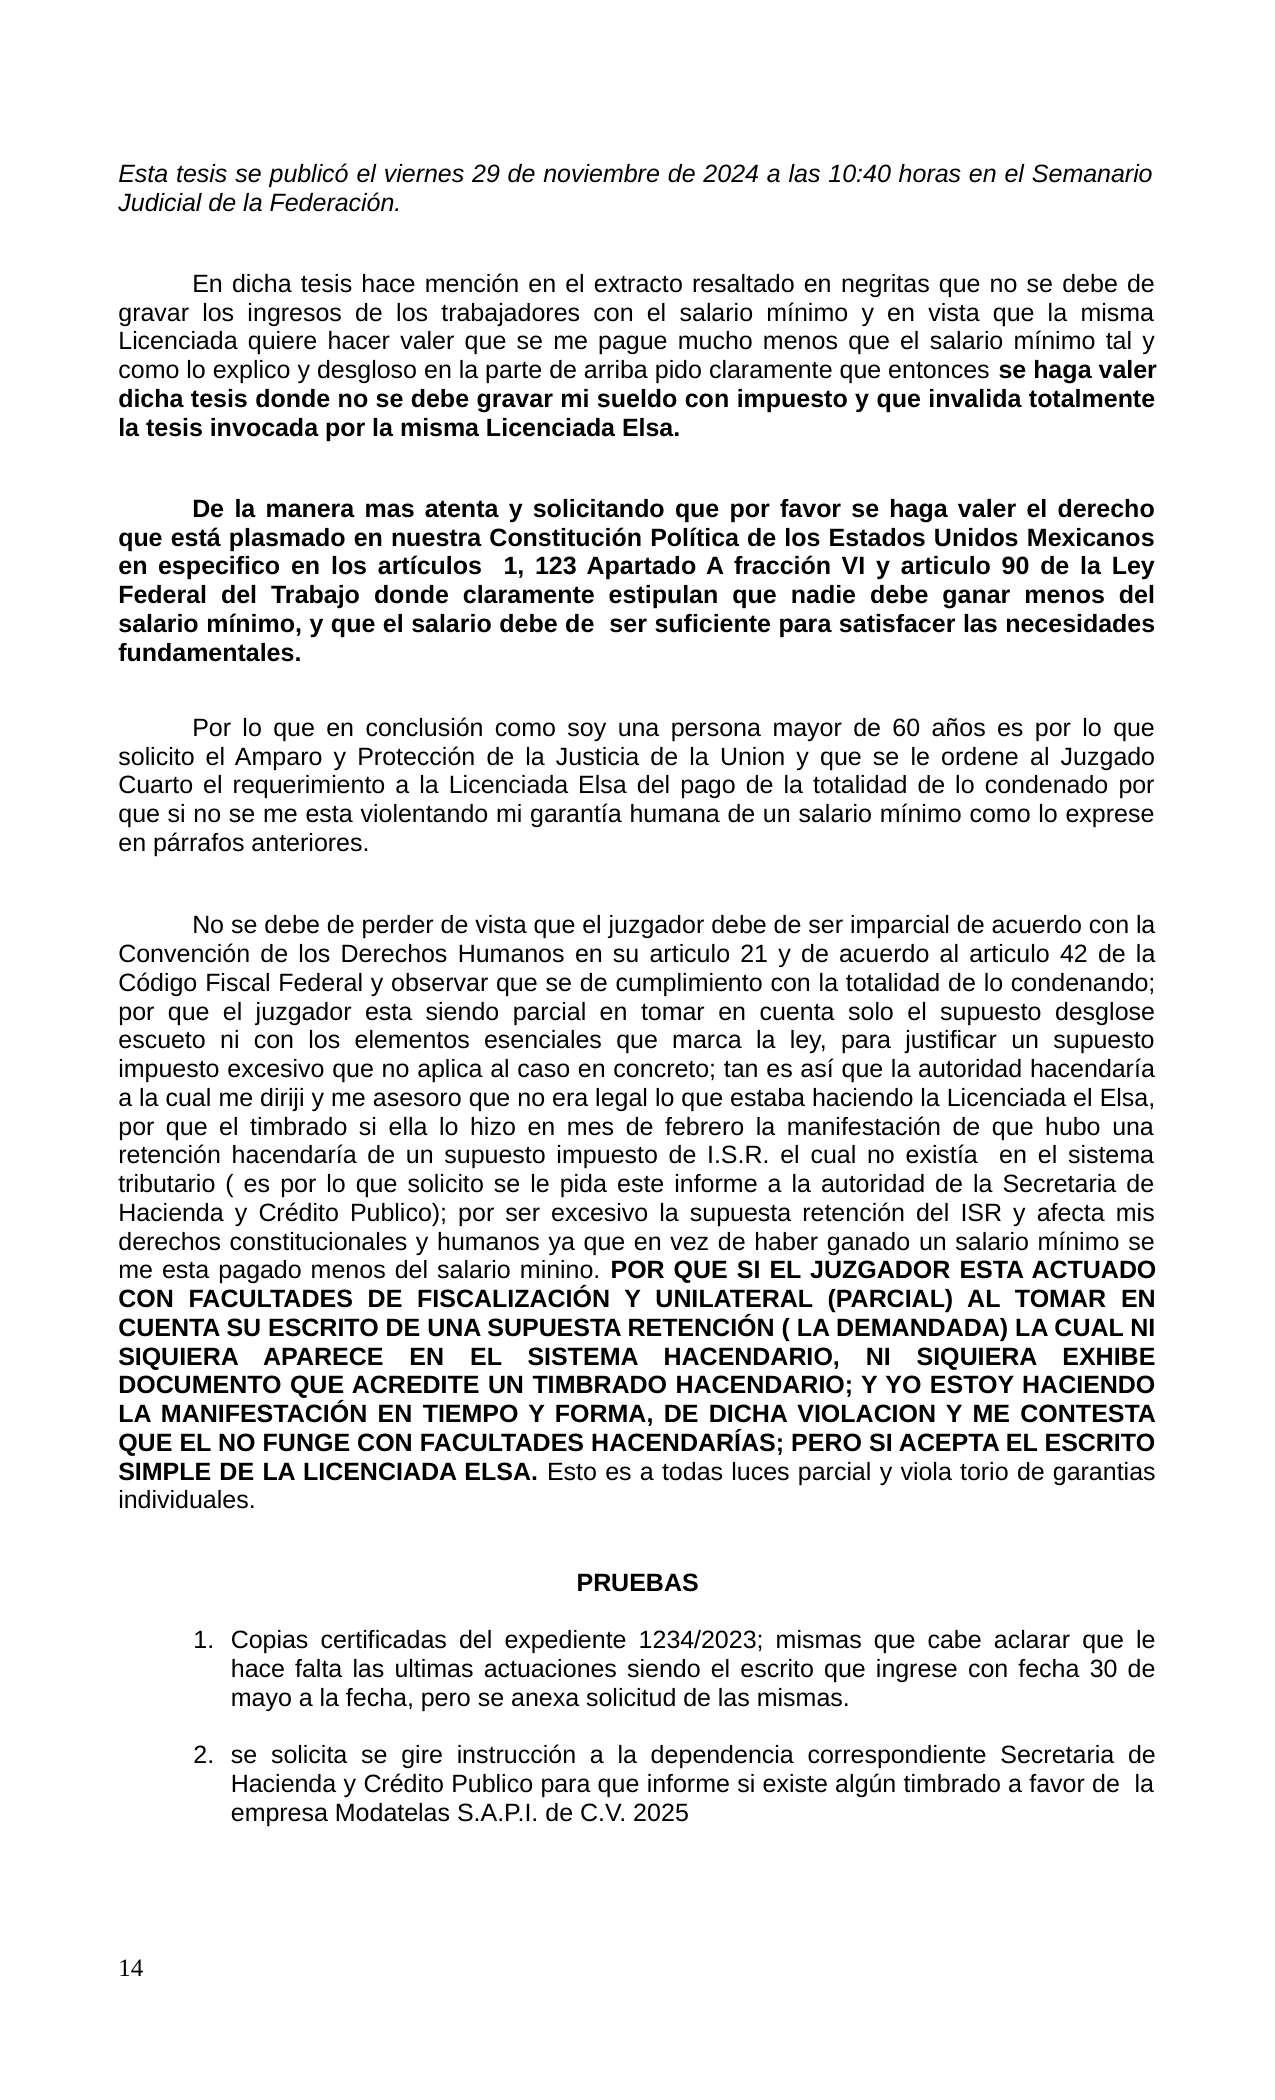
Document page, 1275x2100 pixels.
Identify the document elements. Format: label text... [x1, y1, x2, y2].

text Por lo que en conclusión como soy una persona mayor de 60 años es por lo que solicito el Amparo y Protección de la Justicia de la Union y que se le ordene al Juzgado Cuarto el requerimiento a la Licenciada Elsa del pago de la totalidad de lo condenado por que si no se me esta violentando mi garantía humana de un salario mínimo como lo exprese en párrafos anteriores. [118, 713, 1157, 857]
text En dicha tesis hace mención en el extracto resaltado en negritas que no se debe de gravar los ingresos de los trabajadores con el salario mínimo y en vista que la misma Licenciada quiere hacer valer que se me pague mucho menos que el salario mínimo tal y como lo explico y desgloso en la parte de arriba pido claramente que entonces se haga valer dicha tesis donde no se debe gravar mi sueldo con impuesto y que invalida totalmente la tesis invocada por la misma Licenciada Elsa. [118, 269, 1157, 441]
text No se debe de perder de vista que el juzgador debe de ser imparcial de acuerdo con la Convención de los Derechos Humanos en su articulo 21 y de acuerdo al articulo 42 de la Código Fiscal Federal y observar que se de cumplimiento con la totalidad de lo condenando; por que el juzgador esta siendo parcial en tomar en cuenta solo el supuesto desglose escueto ni con los elementos esenciales que marca la ley, para justificar un supuesto impuesto excesivo que no aplica al caso en concreto; tan es así que la autoridad hacendaría a la cual me diriji y me asesoro que no era legal lo que estaba haciendo la Licenciada el Elsa, por que el timbrado si ella lo hizo en mes de febrero la manifestación de que hubo una retención hacendaría de un supuesto impuesto de I.S.R. el cual no existía en el sistema tributario ( es por lo que solicito se le pida este informe a la autoridad de la Secretaria de Hacienda y Crédito Publico); por ser excesivo la supuesta retención del ISR y afecta mis derechos constitucionales y humanos ya que en vez de haber ganado un salario mínimo se me esta pagado menos del salario minino. POR QUE SI EL JUZGADOR ESTA ACTUADO CON FACULTADES DE FISCALIZACIÓN Y UNILATERAL (PARCIAL) AL TOMAR EN CUENTA SU ESCRITO DE UNA SUPUESTA RETENCIÓN ( LA DEMANDADA) LA CUAL NI SIQUIERA APARECE EN EL SISTEMA HACENDARIO, NI SIQUIERA EXHIBE DOCUMENTO QUE ACREDITE UN TIMBRADO HACENDARIO; Y YO ESTOY HACIENDO LA MANIFESTACIÓN EN TIEMPO Y FORMA, DE DICHA VIOLACION Y ME CONTESTA QUE EL NO FUNGE CON FACULTADES HACENDARÍAS; PERO SI ACEPTA EL ESCRITO SIMPLE DE LA LICENCIADA ELSA. Esto es a todas luces parcial y viola torio de garantias individuales. [118, 910, 1157, 1514]
list se solicita se gire instrucción a la dependencia correspondiente Secretaria de Hacienda y Crédito Publico para que informe si existe algún timbrado a favor de la empresa Modatelas S.A.P.I. de C.V. 2025 [193, 1740, 1157, 1827]
text Esta tesis se publicó el viernes 29 de noviembre de 2024 a las 10:40 horas en el Semanario Judicial de la Federación. [118, 159, 1157, 216]
text PRUEBAS [118, 1568, 1157, 1597]
text De la manera mas atenta y solicitando que por favor se haga valer el derecho que está plasmado en nuestra Constitución Política de los Estados Unidos Mexicanos en especifico en los artículos 1, 123 Apartado A fracción VI y articulo 90 de la Ley Federal del Trabajo donde claramente estipulan que nadie debe ganar menos del salario mínimo, y que el salario debe de ser suficiente para satisfacer las necesidades fundamentales. [118, 494, 1157, 666]
list Copias certificadas del expediente 1234/2023; mismas que cabe aclarar que le hace falta las ultimas actuaciones siendo el escrito que ingrese con fecha 30 de mayo a la fecha, pero se anexa solicitud de las mismas. [193, 1625, 1157, 1712]
